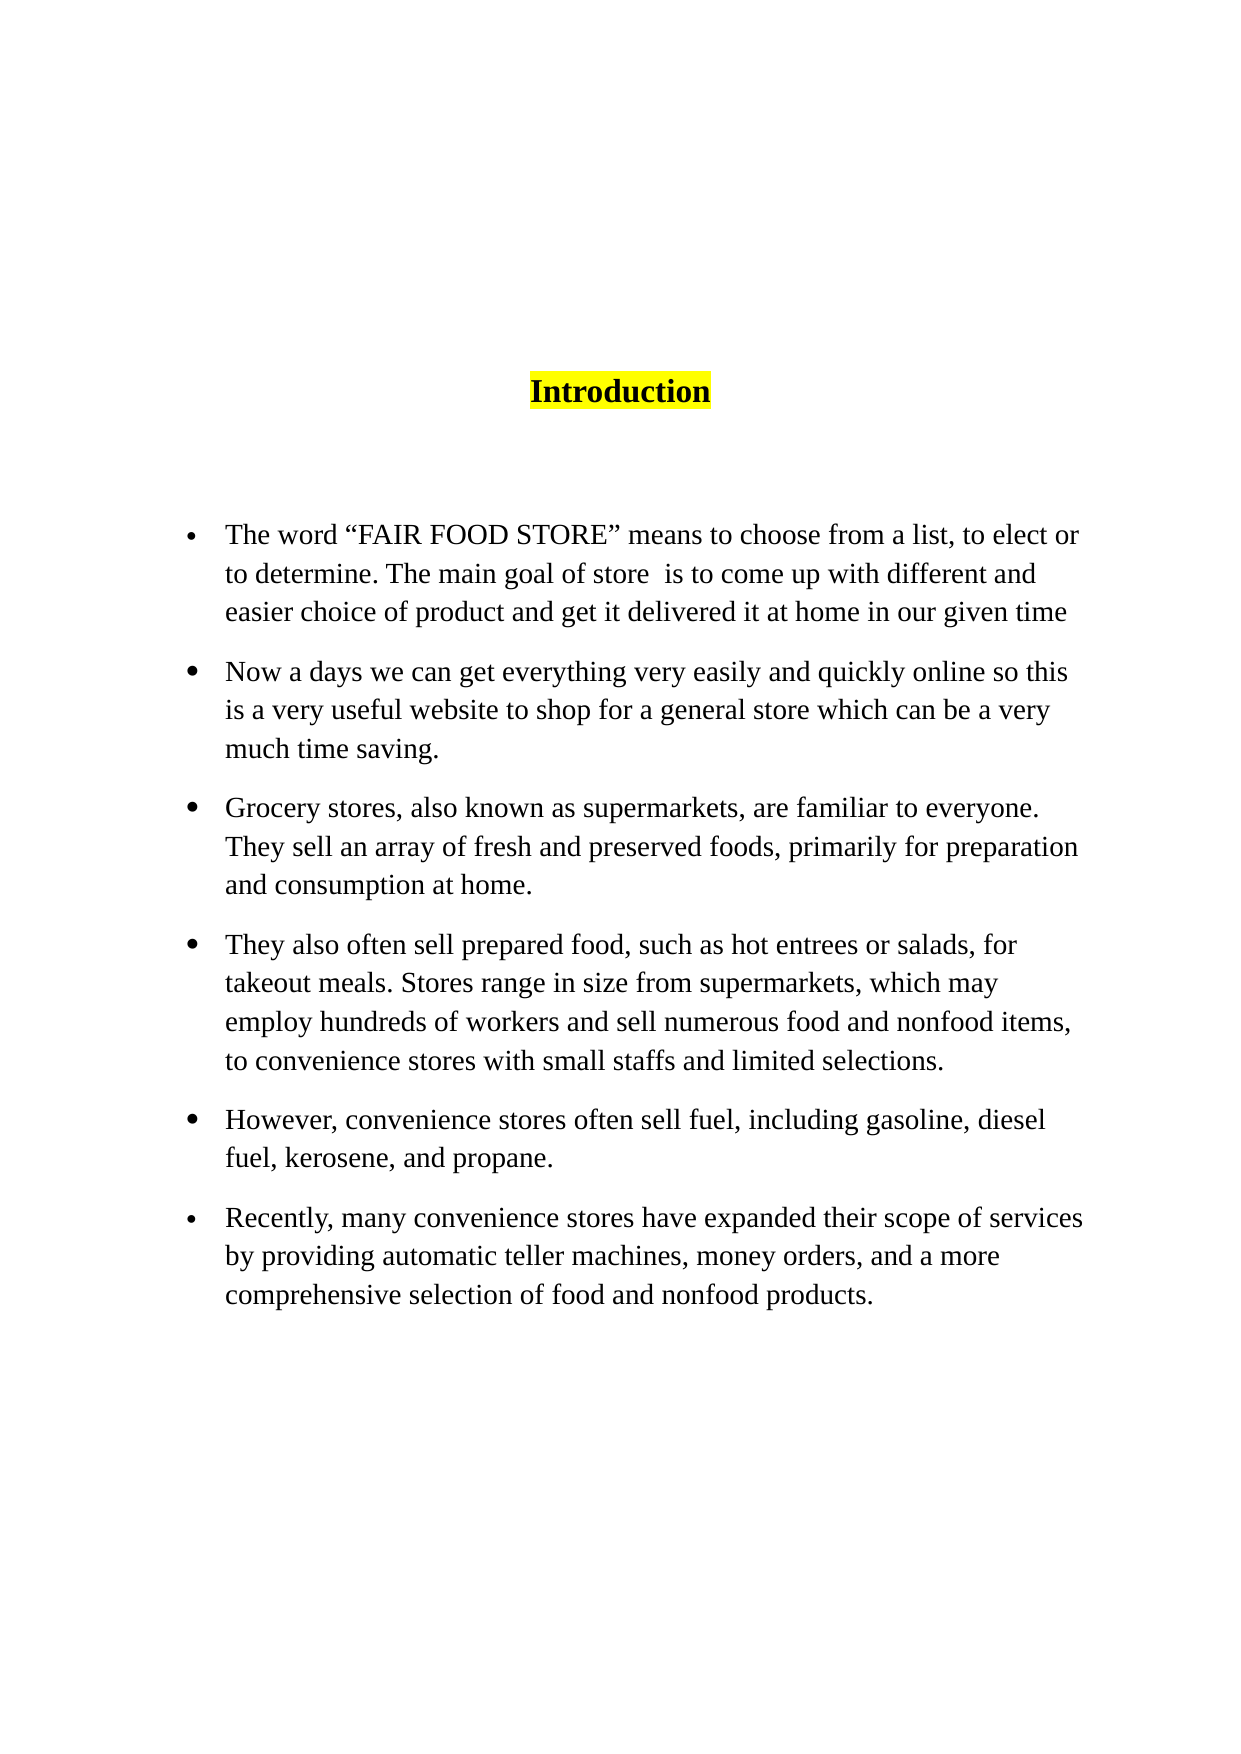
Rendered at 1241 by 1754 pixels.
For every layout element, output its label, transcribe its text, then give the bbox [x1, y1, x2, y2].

list Now a days we can get everything very easily and quickly online so this is a very useful website to shop for a general store which can be a very much time saving. [187, 654, 1090, 764]
list Recently, many convenience stores have expanded their scope of services by providing automatic teller machines, money orders, and a more comprehensive selection of food and nonfood products. [187, 1200, 1090, 1311]
text Introduction [150, 371, 1090, 409]
list The word “FAIR FOOD STORE” means to choose from a list, to elect or to determine. The main goal of store is to come up with different and easier choice of product and get it delivered it at home in our given time [187, 517, 1090, 628]
list They also often sell prepared food, such as hot entrees or salads, for takeout meals. Stores range in size from supermarkets, which may employ hundreds of workers and sell numerous food and nonfood items, to convenience stores with small staffs and limited selections. [187, 927, 1090, 1076]
list Grocery stores, also known as supermarkets, are familiar to everyone. They sell an array of fresh and preserved foods, primarily for preparation and consumption at home. [187, 790, 1090, 901]
list However, convenience stores often sell fuel, including gasoline, diesel fuel, kerosene, and propane. [187, 1102, 1090, 1174]
